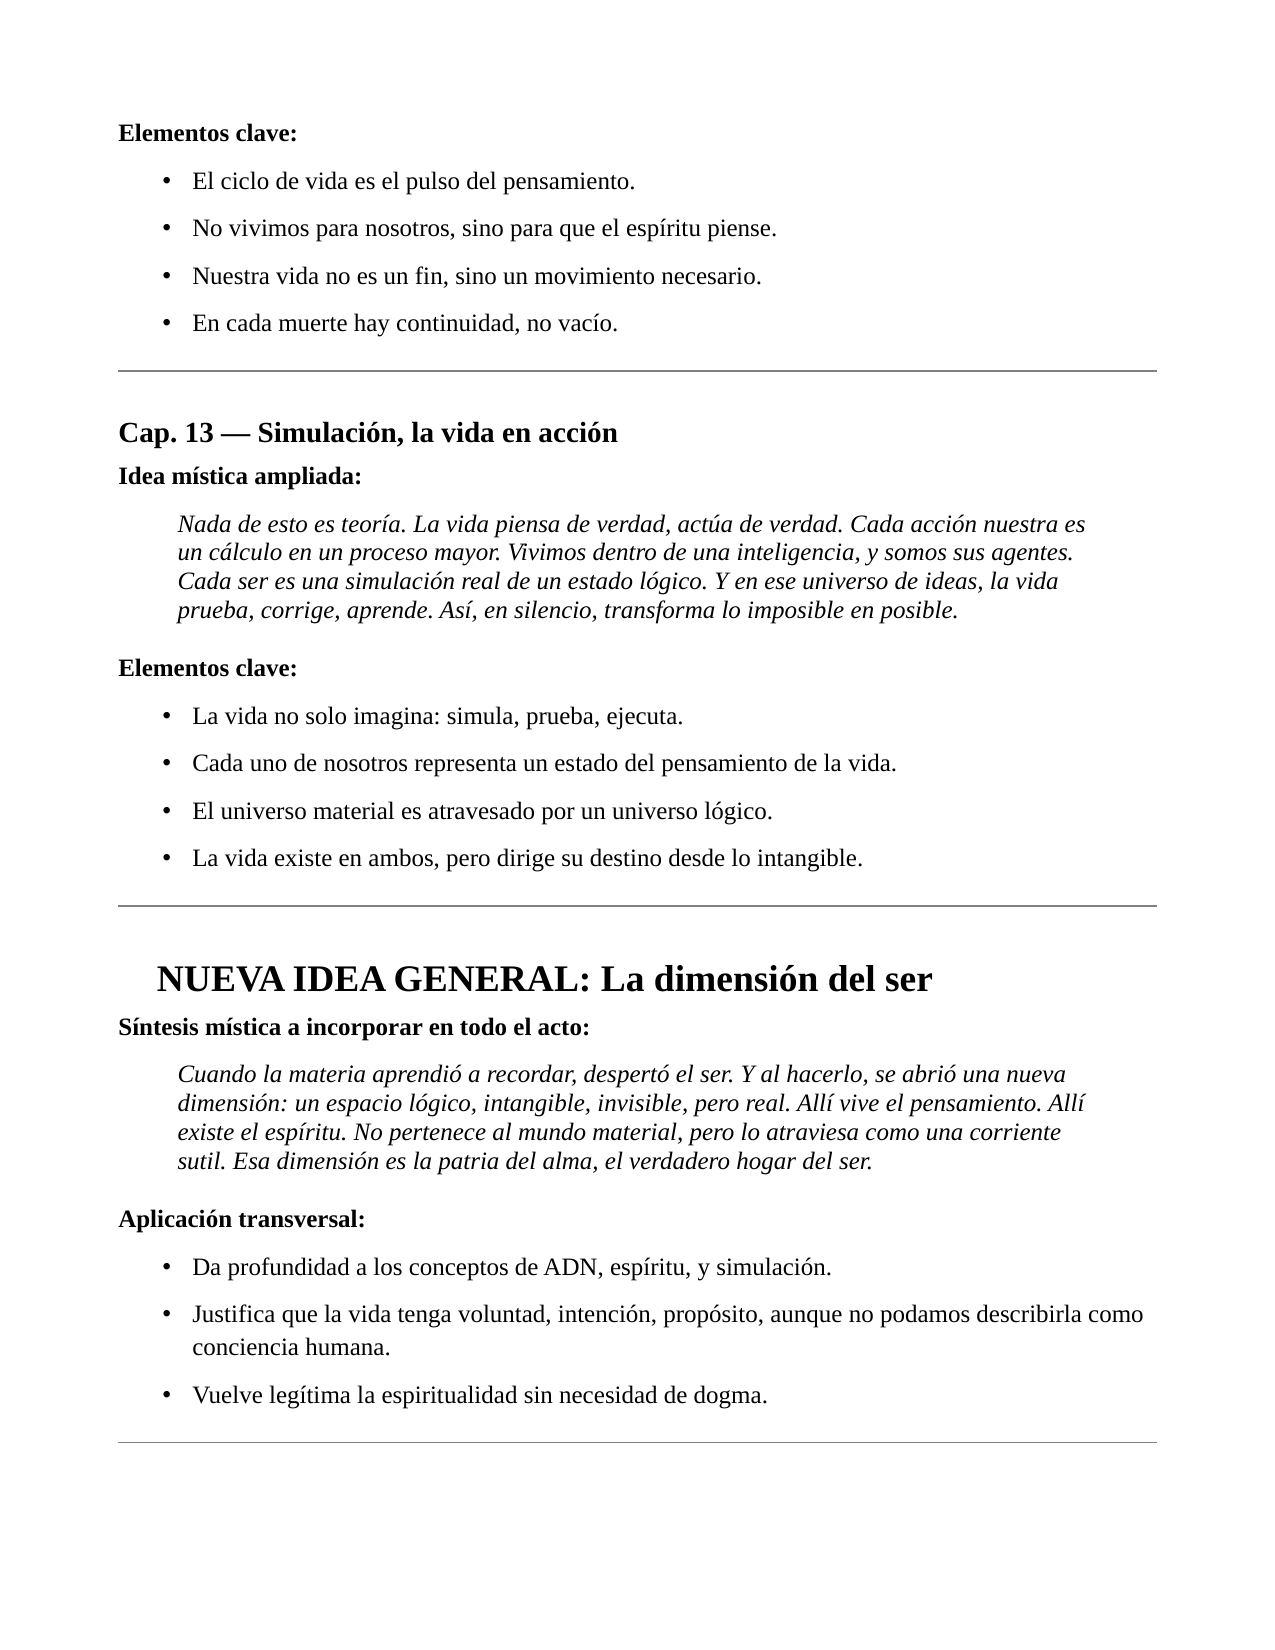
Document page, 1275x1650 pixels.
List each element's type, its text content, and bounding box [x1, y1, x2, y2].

text Idea mística ampliada: [118, 461, 1157, 490]
list Vuelve legítima la espiritualidad sin necesidad de dogma. [162, 1380, 1157, 1408]
text Elementos clave: [118, 118, 1157, 147]
text Nada de esto es teoría. La vida piensa de verdad, actúa de verdad. Cada acción nuestra es un cálculo en un proceso mayor. Vivimos dentro de una inteligencia, y somos sus agentes. Cada ser es una simulación real de un estado lógico. Y en ese universo de ideas, la vida prueba, corrige, aprende. Así, en silencio, transforma lo imposible en posible. [177, 509, 1098, 624]
list El ciclo de vida es el pulso del pensamiento. [162, 166, 1157, 194]
list La vida no solo imagina: simula, prueba, ejecuta. [162, 701, 1157, 729]
subtitle ✨ NUEVA IDEA GENERAL: La dimensión del ser [118, 956, 1157, 999]
list En cada muerte hay continuidad, no vacío. [162, 308, 1157, 337]
list Justifica que la vida tenga voluntad, intención, propósito, aunque no podamos describirla como conciencia humana. [162, 1299, 1157, 1361]
subtitle Cap. 13 — Simulación, la vida en acción [118, 415, 1157, 448]
text Síntesis mística a incorporar en todo el acto: [118, 1012, 1157, 1041]
list Nuestra vida no es un fin, sino un movimiento necesario. [162, 261, 1157, 290]
text Elementos clave: [118, 653, 1157, 682]
list Cada uno de nosotros representa un estado del pensamiento de la vida. [162, 748, 1157, 777]
list Da profundidad a los conceptos de ADN, espíritu, y simulación. [162, 1252, 1157, 1280]
text Aplicación transversal: [118, 1204, 1157, 1233]
list La vida existe en ambos, pero dirige su destino desde lo intangible. [162, 843, 1157, 872]
list El universo material es atravesado por un universo lógico. [162, 796, 1157, 825]
list No vivimos para nosotros, sino para que el espíritu piense. [162, 213, 1157, 242]
text Cuando la materia aprendió a recordar, despertó el ser. Y al hacerlo, se abrió una nueva dimensión: un espacio lógico, intangible, invisible, pero real. Allí vive el pensamiento. Allí existe el espíritu. No pertenece al mundo material, pero lo atraviesa como una corriente sutil. Esa dimensión es la patria del alma, el verdadero hogar del ser. [177, 1059, 1098, 1174]
